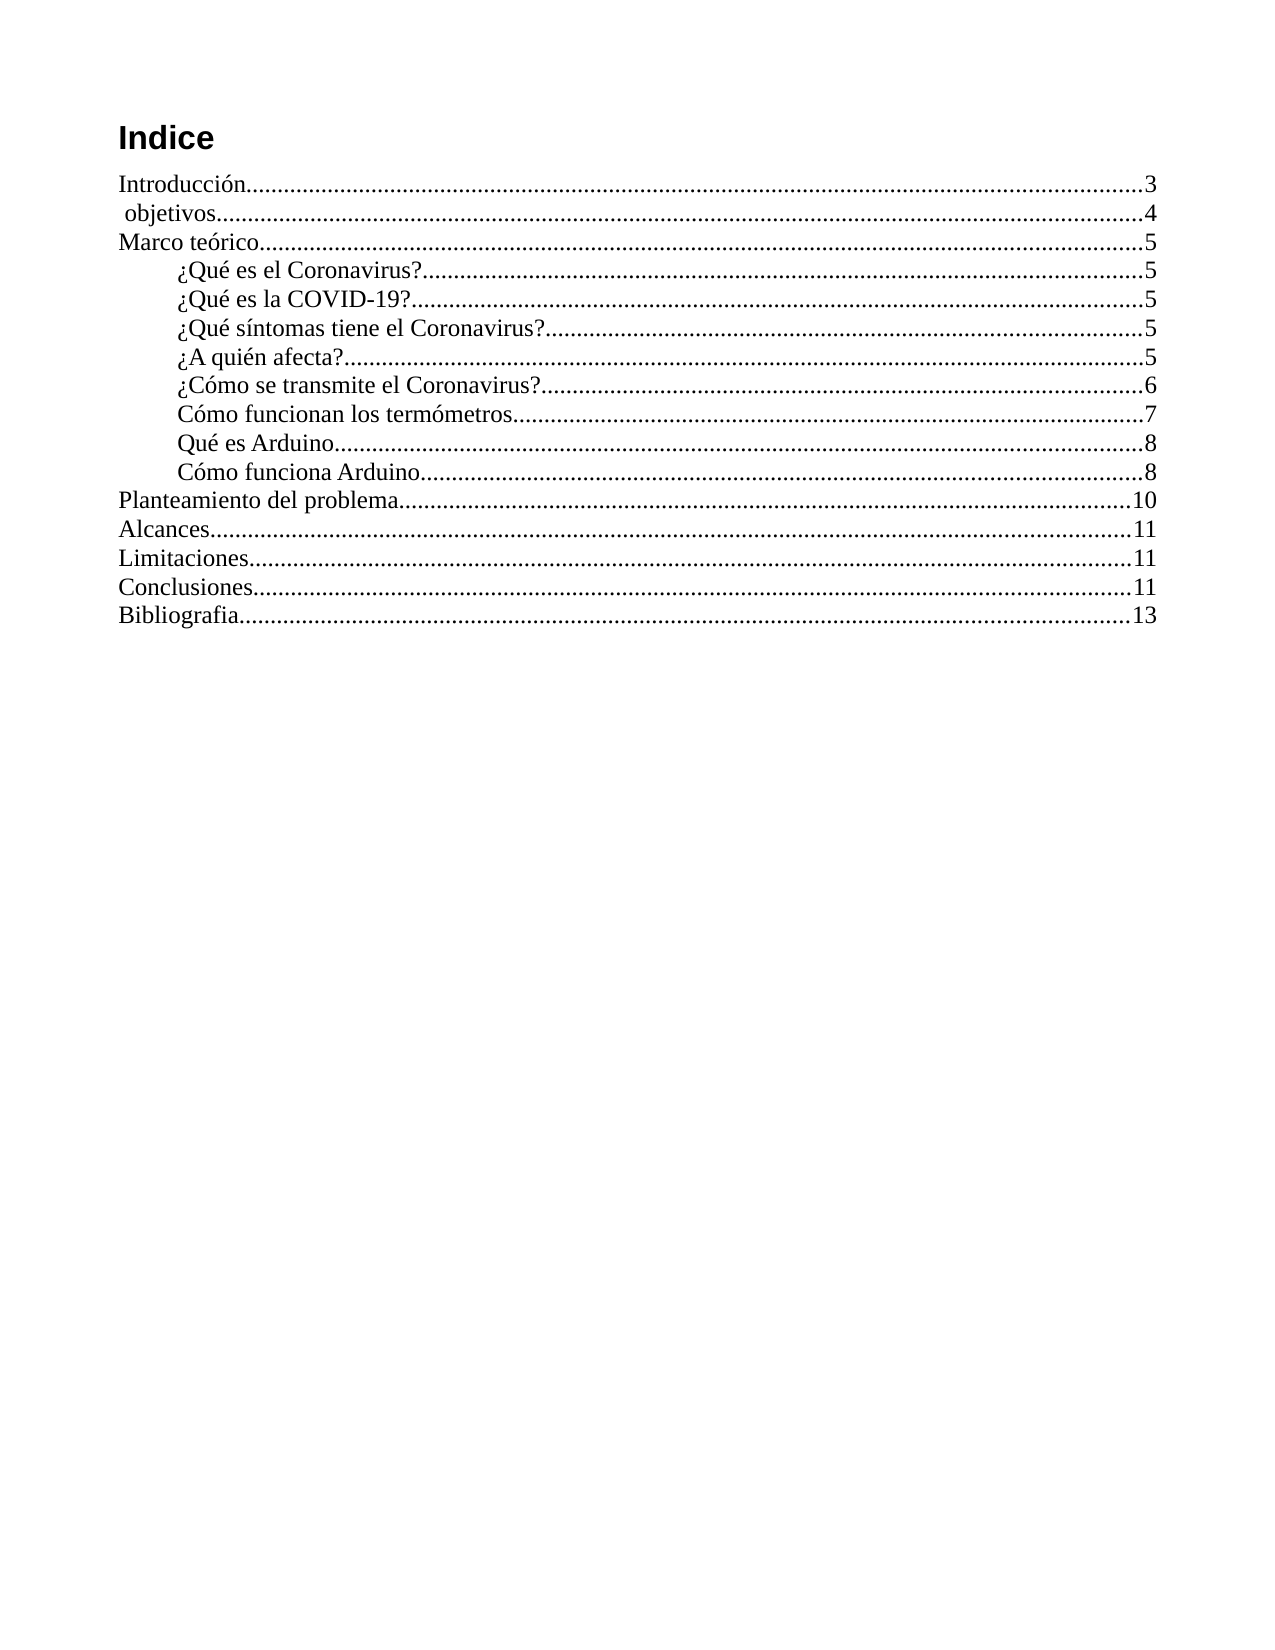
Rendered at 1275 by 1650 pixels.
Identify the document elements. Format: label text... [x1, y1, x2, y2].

text ¿Cómo se transmite el Coronavirus? 6 [177, 370, 1157, 399]
text Marco teórico 5 [118, 227, 1157, 255]
text Conclusiones 11 [118, 572, 1157, 600]
text ¿Qué síntomas tiene el Coronavirus? 5 [177, 313, 1157, 342]
text Cómo funciona Arduino 8 [177, 457, 1157, 485]
text Limitaciones 11 [118, 543, 1157, 572]
text Planteamiento del problema 10 [118, 485, 1157, 514]
text objetivos 4 [118, 198, 1157, 227]
text ¿Qué es el Coronavirus? 5 [177, 255, 1157, 284]
subtitle Indice [118, 118, 1157, 157]
text Alcances 11 [118, 514, 1157, 543]
text ¿Qué es la COVID-19? 5 [177, 284, 1157, 313]
text Qué es Arduino 8 [177, 428, 1157, 457]
text Bibliografia 13 [118, 600, 1157, 629]
text Introducción 3 [118, 169, 1157, 198]
text Cómo funcionan los termómetros 7 [177, 399, 1157, 428]
text ¿A quién afecta? 5 [177, 342, 1157, 370]
